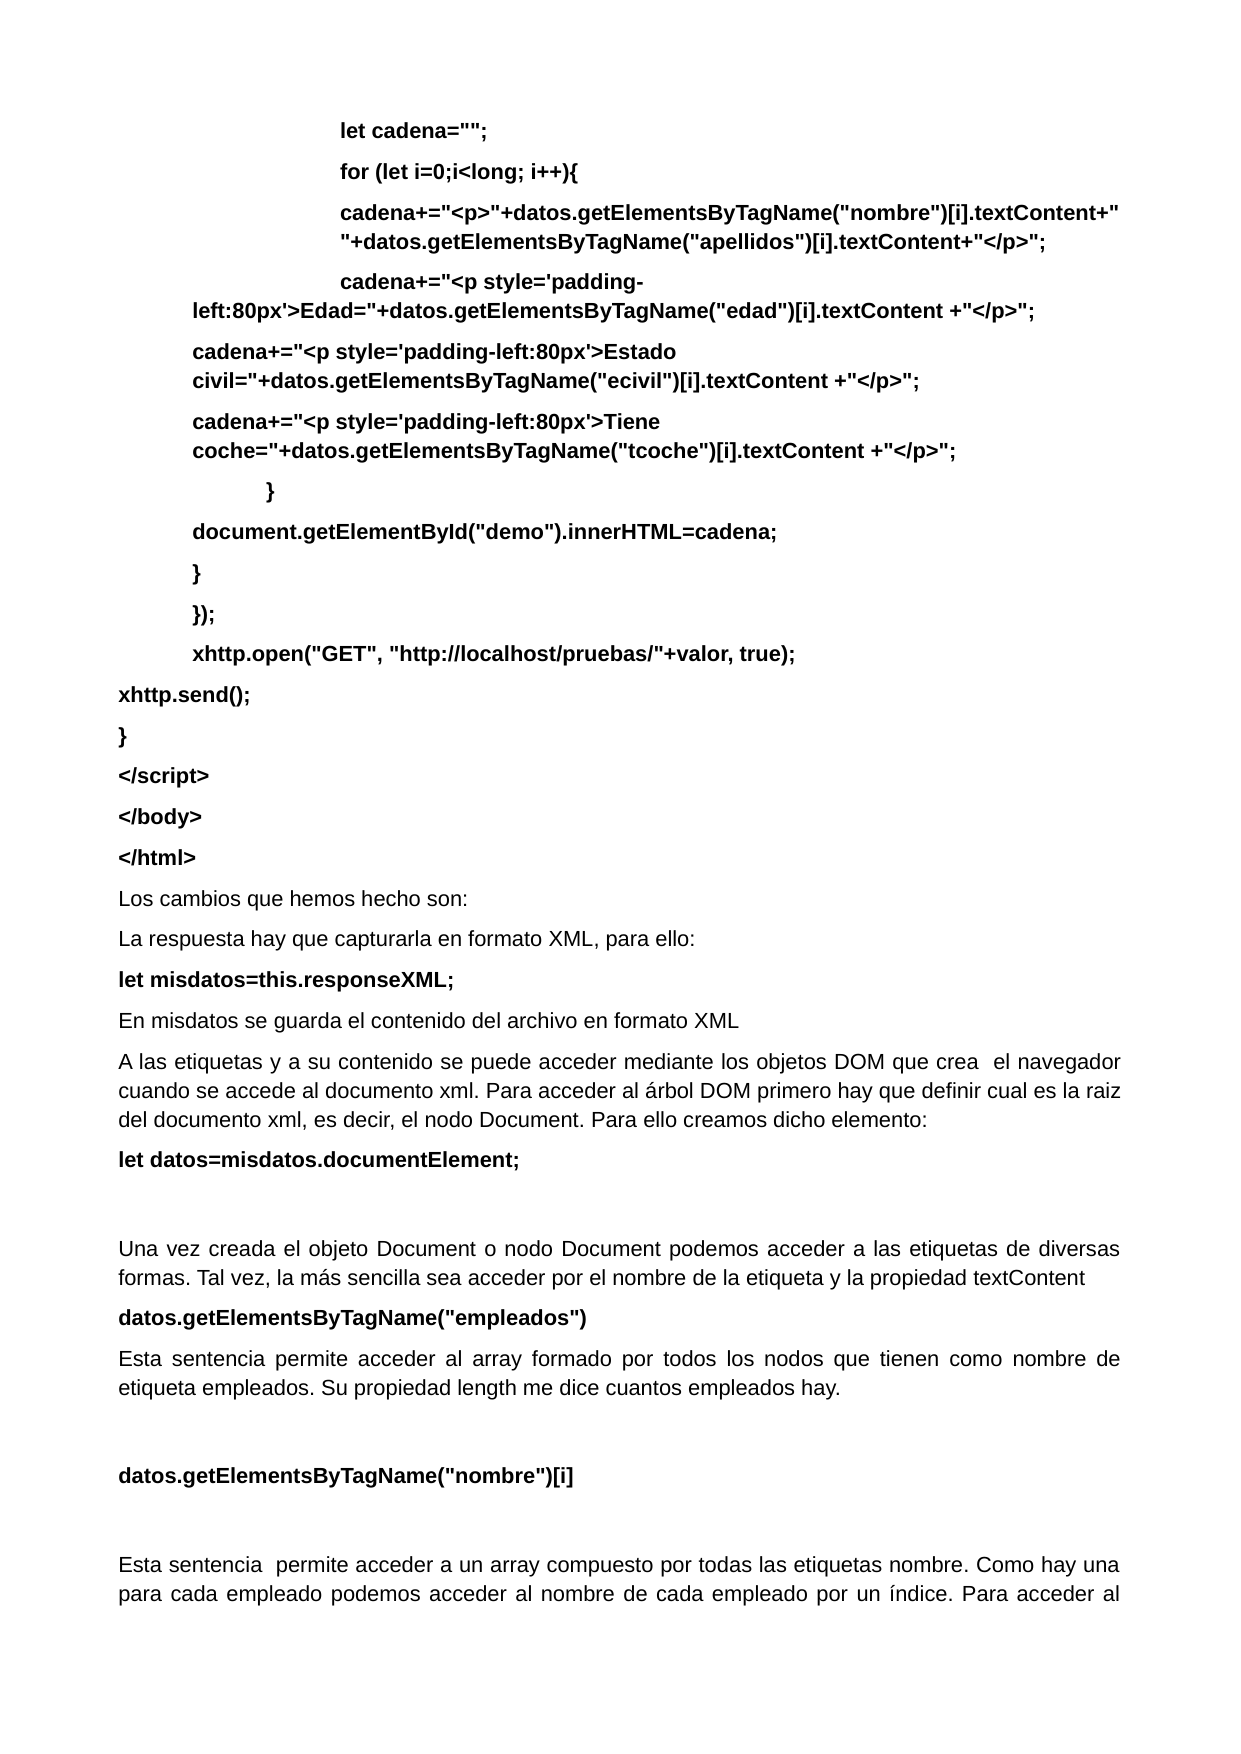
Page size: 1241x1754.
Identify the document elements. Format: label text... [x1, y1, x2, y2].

text for (let i=0;i<long; i++){ [118, 159, 1122, 184]
text A las etiquetas y a su contenido se puede acceder mediante los objetos DOM que crea el navegador cuando se accede al documento xml. Para acceder al árbol DOM primero hay que definir cual es la raiz del documento xml, es decir, el nodo Document. Para ello creamos dicho elemento: [118, 1048, 1122, 1132]
text } [118, 560, 1122, 585]
text }); [118, 601, 1122, 626]
text let misdatos=this.responseXML; [118, 967, 1122, 992]
text Esta sentencia permite acceder al array formado por todos los nodos que tienen como nombre de etiqueta empleados. Su propiedad length me dice cuantos empleados hay. [118, 1346, 1122, 1400]
text Los cambios que hemos hecho son: [118, 886, 1122, 911]
text La respuesta hay que capturarla en formato XML, para ello: [118, 926, 1122, 952]
text </html> [118, 845, 1122, 870]
text cadena+="<p>"+datos.getElementsByTagName("nombre")[i].textContent+" "+datos.getElementsByTagName("apellidos")[i].textContent+"</p>"; [118, 199, 1122, 254]
text xhttp.open("GET", "http://localhost/pruebas/"+valor, true); [118, 641, 1122, 666]
text cadena+="<p style='padding-left:80px'>Estado civil="+datos.getElementsByTagName("ecivil")[i].textContent +"</p>"; [118, 339, 1122, 393]
text let datos=misdatos.documentElement; [118, 1147, 1122, 1172]
text En misdatos se guarda el contenido del archivo en formato XML [118, 1008, 1122, 1033]
text let cadena=""; [118, 118, 1122, 143]
text } [118, 723, 1122, 748]
text document.getElementById("demo").innerHTML=cadena; [118, 519, 1122, 544]
text datos.getElementsByTagName("empleados") [118, 1305, 1122, 1331]
text </body> [118, 804, 1122, 829]
text cadena+="<p style='padding- left:80px'>Edad="+datos.getElementsByTagName("edad")[i].textContent +"</p>"; [118, 269, 1122, 323]
text Esta sentencia permite acceder a un array compuesto por todas las etiquetas nombre. Como hay una para cada empleado podemos acceder al nombre de cada empleado por un índice. Para acceder al [118, 1552, 1122, 1606]
text datos.getElementsByTagName("nombre")[i] [118, 1463, 1122, 1489]
text } [118, 478, 1122, 503]
text Una vez creada el objeto Document o nodo Document podemos acceder a las etiquetas de diversas formas. Tal vez, la más sencilla sea acceder por el nombre de la etiqueta y la propiedad textContent [118, 1236, 1122, 1290]
text cadena+="<p style='padding-left:80px'>Tiene coche="+datos.getElementsByTagName("tcoche")[i].textContent +"</p>"; [118, 409, 1122, 463]
text </script> [118, 763, 1122, 789]
text xhttp.send(); [118, 682, 1122, 707]
